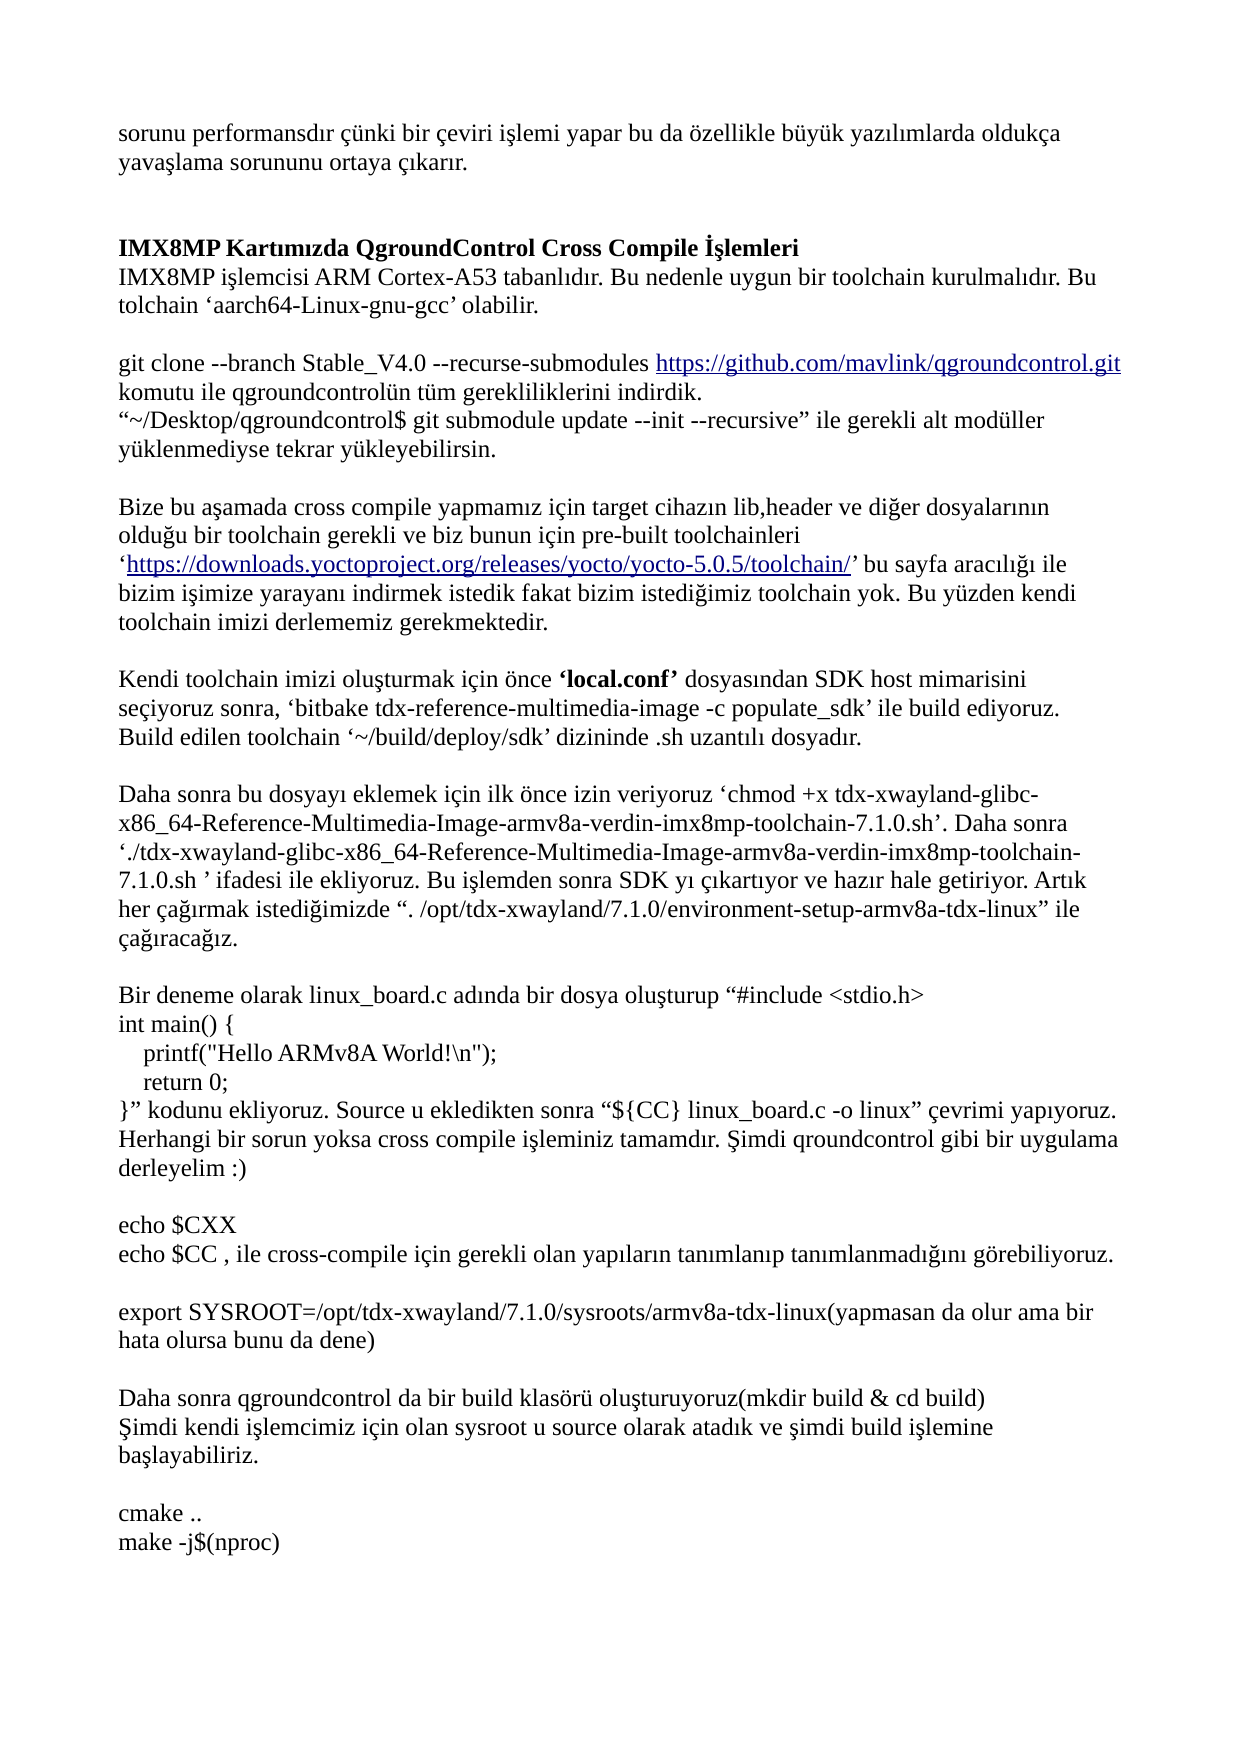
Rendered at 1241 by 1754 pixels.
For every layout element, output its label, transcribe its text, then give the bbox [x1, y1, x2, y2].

text int main() { [118, 1009, 1122, 1038]
text “~/Desktop/qgroundcontrol$ git submodule update --init --recursive” ile gerekli alt modüller yüklenmediyse tekrar yükleyebilirsin. [118, 406, 1122, 463]
text Kendi toolchain imizi oluşturmak için önce ‘local.conf’ dosyasından SDK host mimarisini seçiyoruz sonra, ‘bitbake tdx-reference-multimedia-image -c populate_sdk’ ile build ediyoruz. Build edilen toolchain ‘~/build/deploy/sdk’ dizininde .sh uzantılı dosyadır. [118, 664, 1122, 751]
text Şimdi kendi işlemcimiz için olan sysroot u source olarak atadık ve şimdi build işlemine başlayabiliriz. [118, 1412, 1122, 1469]
text }” kodunu ekliyoruz. Source u ekledikten sonra “${CC} linux_board.c -o linux” çevrimi yapıyoruz. Herhangi bir sorun yoksa cross compile işleminiz tamamdır. Şimdi qroundcontrol gibi bir uygulama derleyelim :) [118, 1096, 1122, 1182]
text cmake .. [118, 1498, 1122, 1527]
text return 0; [118, 1067, 1122, 1096]
text printf("Hello ARMv8A World!\n"); [118, 1038, 1122, 1067]
text Daha sonra qgroundcontrol da bir build klasörü oluşturuyoruz(mkdir build & cd build) [118, 1383, 1122, 1412]
text IMX8MP Kartımızda QgroundControl Cross Compile İşlemleri [118, 233, 1122, 262]
text echo $CC , ile cross-compile için gerekli olan yapıların tanımlanıp tanımlanmadığını görebiliyoruz. [118, 1239, 1122, 1268]
text IMX8MP işlemcisi ARM Cortex-A53 tabanlıdır. Bu nedenle uygun bir toolchain kurulmalıdır. Bu tolchain ‘aarch64-Linux-gnu-gcc’ olabilir. [118, 262, 1122, 319]
text komutu ile qgroundcontrolün tüm gerekliliklerini indirdik. [118, 377, 1122, 406]
text make -j$(nproc) [118, 1527, 1122, 1556]
text export SYSROOT=/opt/tdx-xwayland/7.1.0/sysroots/armv8a-tdx-linux(yapmasan da olur ama bir hata olursa bunu da dene) [118, 1297, 1122, 1354]
text git clone --branch Stable_V4.0 --recurse-submodules https://github.com/mavlink/qgroundcontrol.git [118, 348, 1122, 377]
text Daha sonra bu dosyayı eklemek için ilk önce izin veriyoruz ‘chmod +x tdx-xwayland-glibc-x86_64-Reference-Multimedia-Image-armv8a-verdin-imx8mp-toolchain-7.1.0.sh’. Daha sonra ‘./tdx-xwayland-glibc-x86_64-Reference-Multimedia-Image-armv8a-verdin-imx8mp-toolchain-7.1.0.sh ’ ifadesi ile ekliyoruz. Bu işlemden sonra SDK yı çıkartıyor ve hazır hale getiriyor. Artık her çağırmak istediğimizde “. /opt/tdx-xwayland/7.1.0/environment-setup-armv8a-tdx-linux” ile çağıracağız. [118, 779, 1122, 952]
text sorunu performansdır çünki bir çeviri işlemi yapar bu da özellikle büyük yazılımlarda oldukça yavaşlama sorununu ortaya çıkarır. [118, 118, 1122, 176]
text Bize bu aşamada cross compile yapmamız için target cihazın lib,header ve diğer dosyalarının olduğu bir toolchain gerekli ve biz bunun için pre-built toolchainleri ‘https://downloads.yoctoproject.org/releases/yocto/yocto-5.0.5/toolchain/’ bu sayfa aracılığı ile bizim işimize yarayanı indirmek istedik fakat bizim istediğimiz toolchain yok. Bu yüzden kendi toolchain imizi derlememiz gerekmektedir. [118, 492, 1122, 636]
text echo $CXX [118, 1211, 1122, 1239]
text Bir deneme olarak linux_board.c adında bir dosya oluşturup “#include <stdio.h> [118, 981, 1122, 1009]
